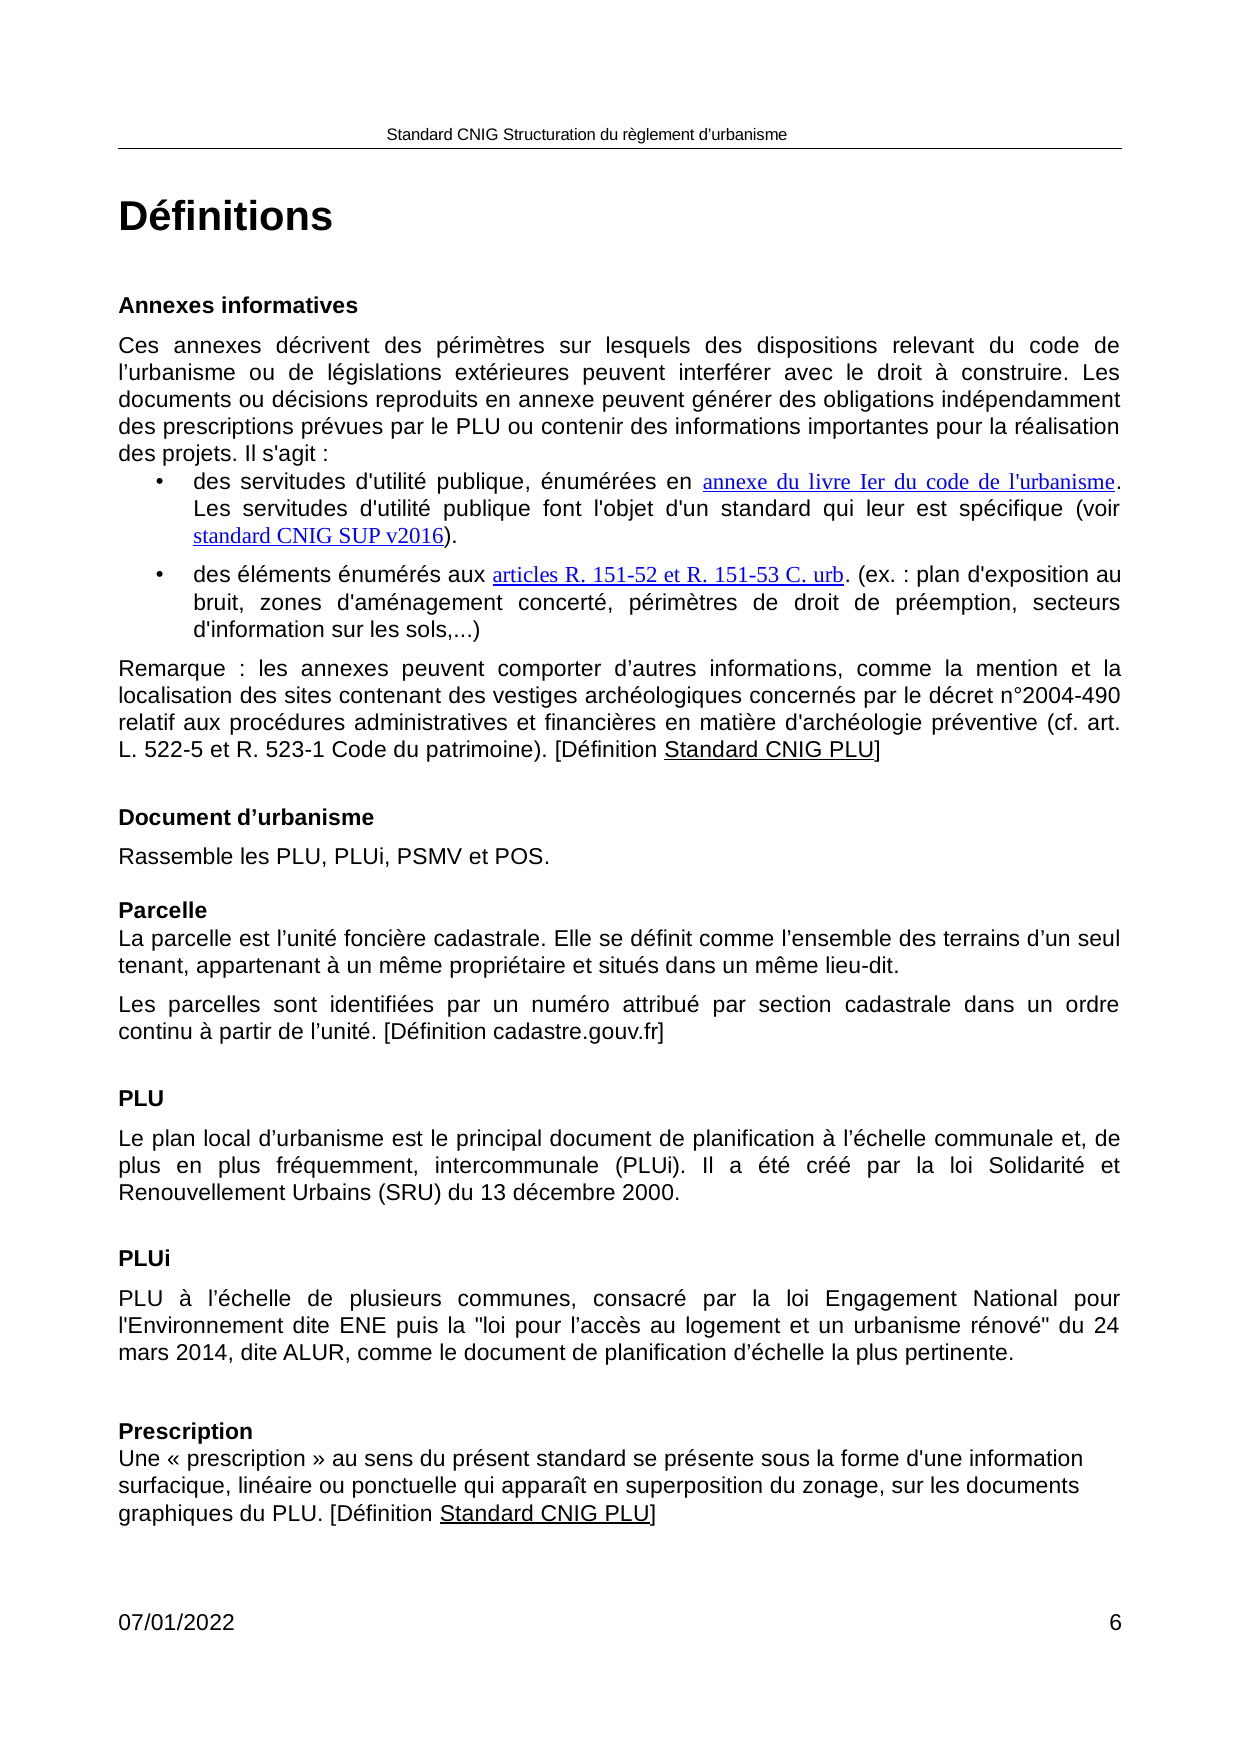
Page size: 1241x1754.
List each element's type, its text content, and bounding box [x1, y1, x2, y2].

text Rassemble les PLU, PLUi, PSMV et POS. [118, 843, 1122, 870]
text PLU à l’échelle de plusieurs communes, consacré par la loi Engagement National pour l'Environnement dite ENE puis la "loi pour l’accès au logement et un urbanisme rénové" du 24 mars 2014, dite ALUR, comme le document de planification d’échelle la plus pertinente. [118, 1284, 1122, 1366]
text La parcelle est l’unité foncière cadastrale. Elle se définit comme l’ensemble des terrains d’un seul tenant, appartenant à un même propriétaire et situés dans un même lieu-dit. [118, 924, 1122, 978]
list des éléments énumérés aux articles R. 151-52 et R. 151-53 C. urb. (ex. : plan d'exposition au bruit, zones d'aménagement concerté, périmètres de droit de préemption, secteurs d'information sur les sols,...) [156, 561, 1122, 642]
subtitle Définitions [118, 192, 1122, 239]
text Le plan local d’urbanisme est le principal document de planification à l’échelle communale et, de plus en plus fréquemment, intercommunale (PLUi). Il a été créé par la loi Solidarité et Renouvellement Urbains (SRU) du 13 décembre 2000. [118, 1124, 1122, 1205]
text Les parcelles sont identifiées par un numéro attribué par section cadastrale dans un ordre continu à partir de l’unité. [Définition cadastre.gouv.fr] [118, 991, 1122, 1045]
text Une « prescription » au sens du présent standard se présente sous la forme d'une information surfacique, linéaire ou ponctuelle qui apparaît en superposition du zonage, sur les documents graphiques du PLU. [Définition Standard CNIG PLU] [118, 1445, 1122, 1526]
text Annexes informatives [118, 291, 1122, 318]
text PLU [118, 1084, 1122, 1111]
text Document d’urbanisme [118, 803, 1122, 830]
text PLUi [118, 1245, 1122, 1272]
subtitle Parcelle [118, 897, 1122, 924]
text Ces annexes décrivent des périmètres sur lesquels des dispositions relevant du code de l’urbanisme ou de législations extérieures peuvent interférer avec le droit à construire. Les documents ou décisions reproduits en annexe peuvent générer des obligations indépendamment des prescriptions prévues par le PLU ou contenir des informations importantes pour la réalisation des projets. Il s'agit : [118, 331, 1122, 466]
text Remarque : les annexes peuvent comporter d’autres informations, comme la mention et la localisation des sites contenant des vestiges archéologiques concernés par le décret n°2004-490 relatif aux procédures administratives et financières en matière d'archéologie préventive (cf. art. L. 522-5 et R. 523-1 Code du patrimoine). [Définition Standard CNIG PLU] [118, 654, 1122, 763]
subtitle Prescription [118, 1418, 1122, 1445]
list des servitudes d'utilité publique, énumérées en annexe du livre Ier du code de l'urbanisme. Les servitudes d'utilité publique font l'objet d'un standard qui leur est spécifique (voir standard CNIG SUP v2016). [156, 467, 1122, 548]
